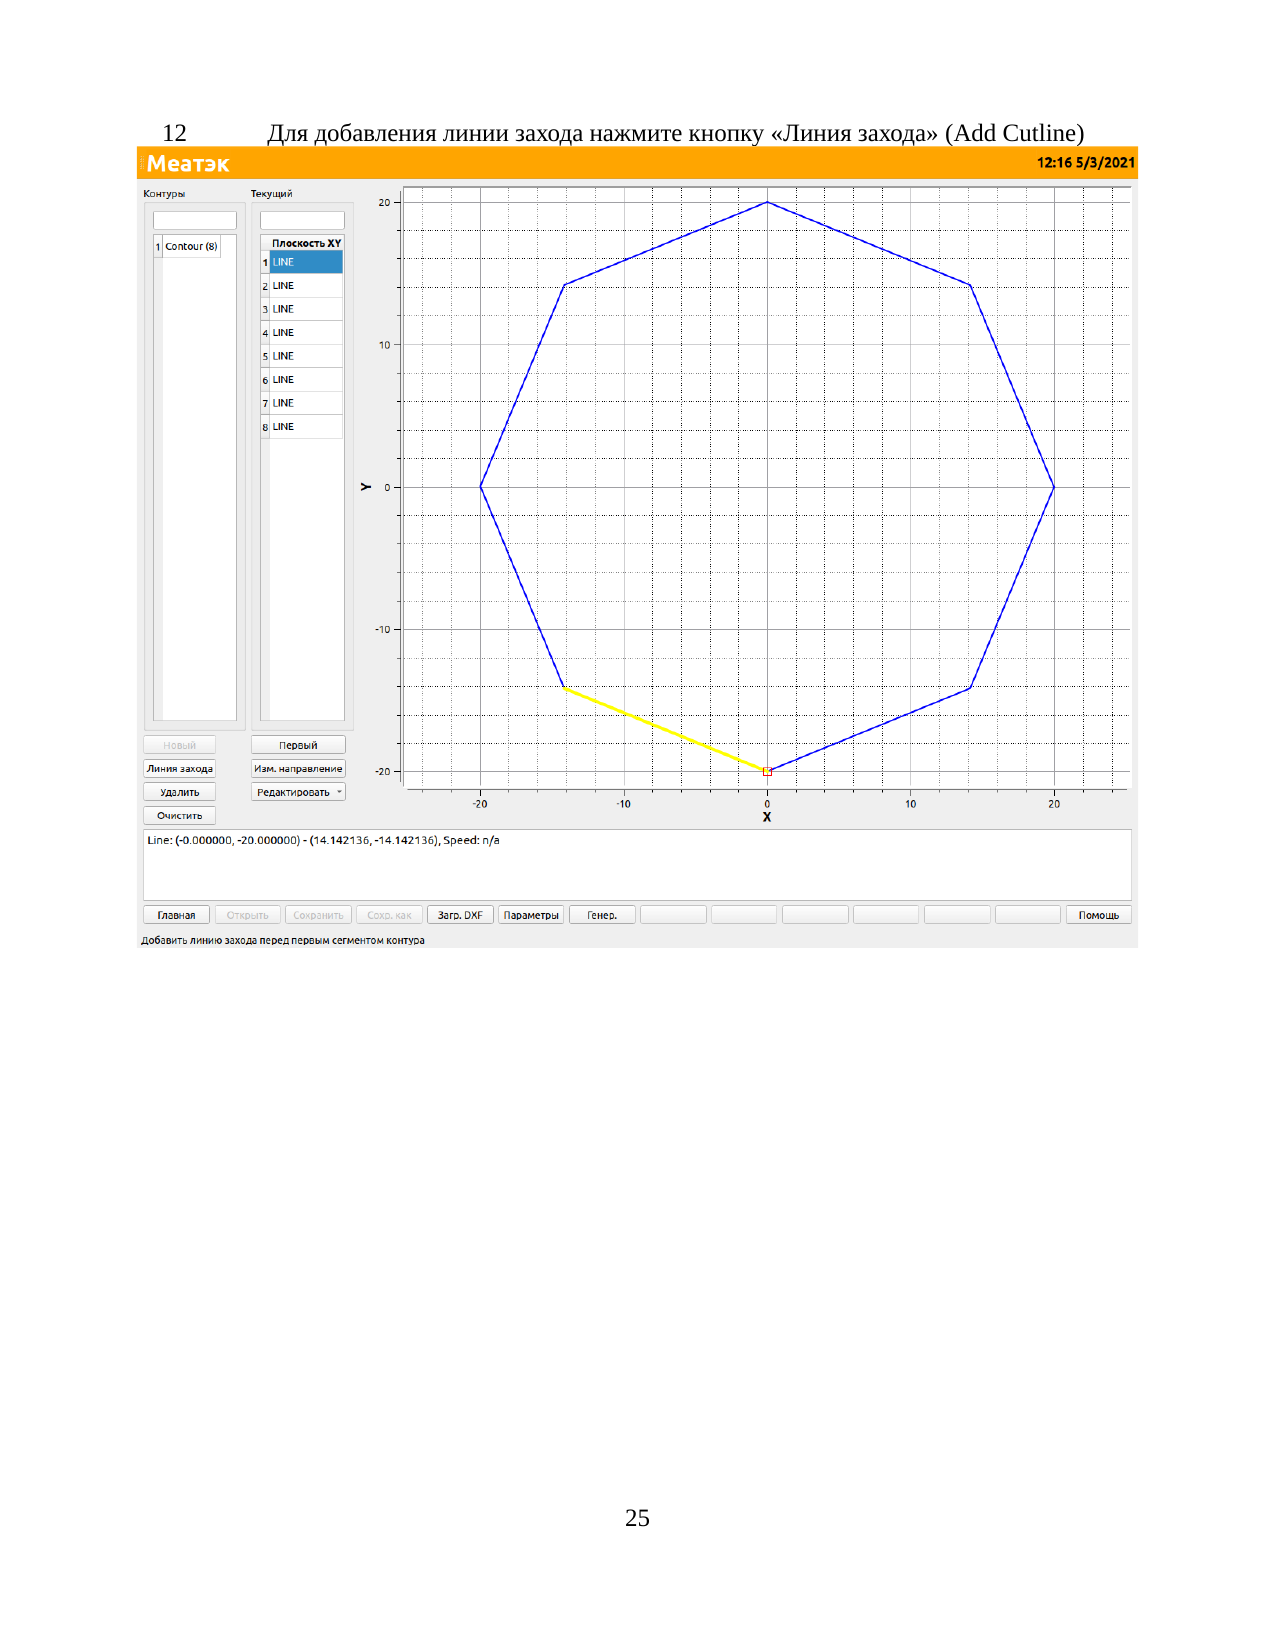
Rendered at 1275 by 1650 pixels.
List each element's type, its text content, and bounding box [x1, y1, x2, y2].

list Для добавления линии захода нажмите кнопку «Линия захода» (Add Cutline) [156, 118, 1157, 147]
picture [136, 146, 1139, 948]
